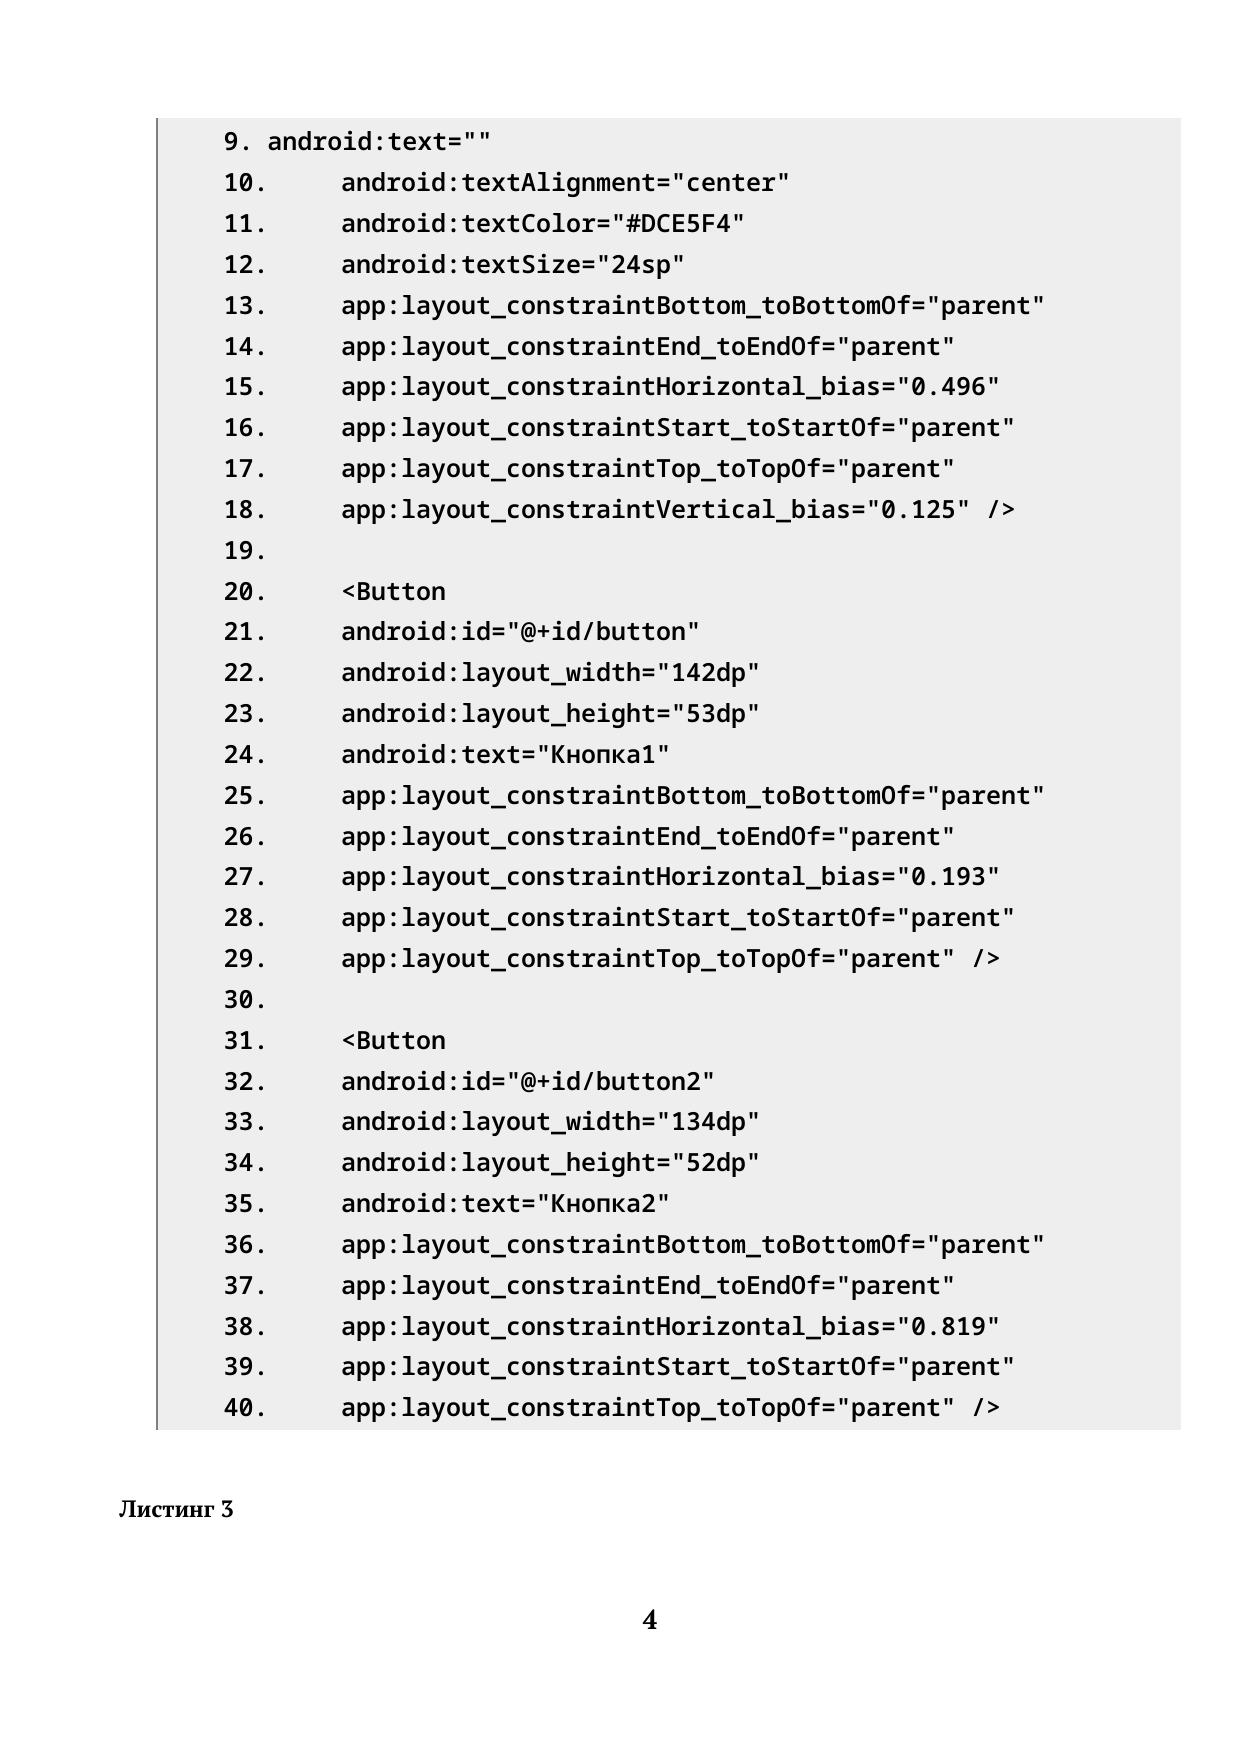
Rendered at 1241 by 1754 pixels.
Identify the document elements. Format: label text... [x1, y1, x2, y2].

list <Button [158, 1016, 1181, 1056]
list android:textSize="24sp" [158, 241, 1181, 281]
list app:layout_constraintBottom_toBottomOf="parent" [158, 1221, 1181, 1261]
list android:layout_width="142dp" [158, 649, 1181, 689]
list app:layout_constraintHorizontal_bias="0.496" [158, 363, 1181, 403]
list android:text="" [158, 118, 1181, 158]
list app:layout_constraintTop_toTopOf="parent" /> [158, 1384, 1181, 1430]
list app:layout_constraintHorizontal_bias="0.193" [158, 853, 1181, 893]
list android:textAlignment="center" [158, 159, 1181, 199]
list app:layout_constraintHorizontal_bias="0.819" [158, 1302, 1181, 1342]
list app:layout_constraintStart_toStartOf="parent" [158, 894, 1181, 934]
text Листинг 3 [118, 1494, 1181, 1523]
list app:layout_constraintEnd_toEndOf="parent" [158, 1261, 1181, 1301]
list android:layout_height="52dp" [158, 1139, 1181, 1179]
list android:layout_width="134dp" [158, 1098, 1181, 1138]
list app:layout_constraintBottom_toBottomOf="parent" [158, 281, 1181, 321]
list android:id="@+id/button" [158, 608, 1181, 648]
list android:layout_height="53dp" [158, 690, 1181, 730]
list app:layout_constraintStart_toStartOf="parent" [158, 404, 1181, 444]
list app:layout_constraintBottom_toBottomOf="parent" [158, 771, 1181, 811]
list android:text="Кнопка1" [158, 731, 1181, 771]
list app:layout_constraintEnd_toEndOf="parent" [158, 322, 1181, 362]
list app:layout_constraintVertical_bias="0.125" /> [158, 486, 1181, 526]
list <Button [158, 567, 1181, 607]
list android:id="@+id/button2" [158, 1057, 1181, 1097]
list android:textColor="#DCE5F4" [158, 200, 1181, 240]
list app:layout_constraintTop_toTopOf="parent" [158, 445, 1181, 485]
list app:layout_constraintStart_toStartOf="parent" [158, 1343, 1181, 1383]
list app:layout_constraintTop_toTopOf="parent" /> [158, 935, 1181, 975]
list android:text="Кнопка2" [158, 1180, 1181, 1220]
list app:layout_constraintEnd_toEndOf="parent" [158, 812, 1181, 852]
